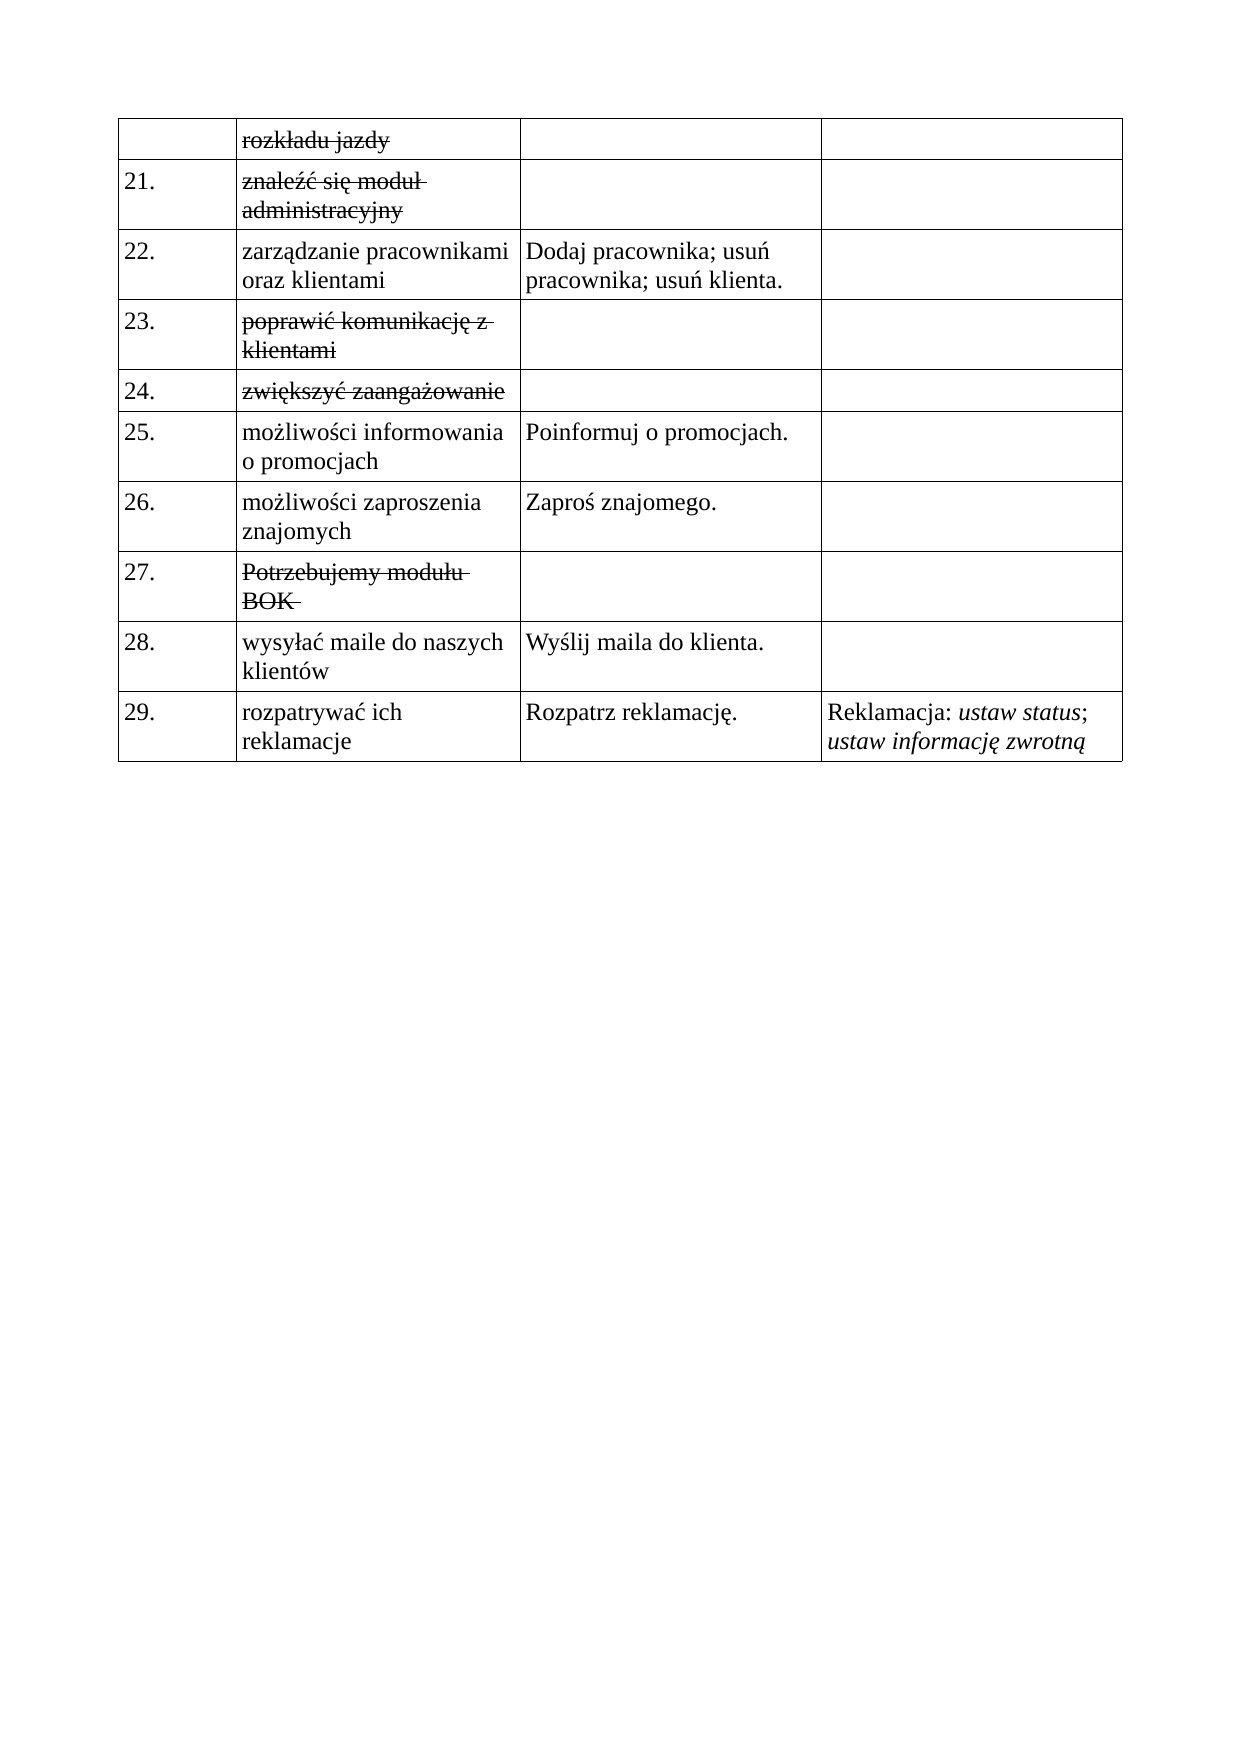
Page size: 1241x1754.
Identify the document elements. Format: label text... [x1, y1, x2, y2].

table_cell 27. [119, 552, 236, 621]
table_cell Dodaj pracownika; usuń pracownika; usuń klienta. [521, 230, 821, 299]
table_cell [521, 300, 821, 369]
table_cell 21. [119, 160, 236, 229]
table_cell 29. [119, 692, 236, 761]
table_cell [521, 552, 821, 621]
table_cell [119, 119, 236, 159]
table_cell możliwości zaproszenia znajomych [237, 482, 520, 551]
table_cell [822, 622, 1122, 691]
table_cell poprawić komunikację z klientami [237, 300, 520, 369]
table_cell [822, 160, 1122, 229]
table_cell rozkładu jazdy [237, 119, 520, 159]
table_cell Reklamacja: ustaw status; ustaw informację zwrotną [822, 692, 1122, 761]
table_cell rozpatrywać ich reklamacje [237, 692, 520, 761]
table_cell 26. [119, 482, 236, 551]
table_cell [521, 160, 821, 229]
table_cell [521, 119, 821, 159]
table_cell Potrzebujemy modułu BOK [237, 552, 520, 621]
table_cell 28. [119, 622, 236, 691]
table_cell [822, 370, 1122, 411]
table_cell [822, 552, 1122, 621]
table_cell znaleźć się moduł administracyjny [237, 160, 520, 229]
table_cell możliwości informowania o promocjach [237, 412, 520, 481]
table_cell [822, 119, 1122, 159]
table_cell [822, 230, 1122, 299]
table_cell Zaproś znajomego. [521, 482, 821, 551]
table_cell Poinformuj o promocjach. [521, 412, 821, 481]
table_cell [822, 412, 1122, 481]
table_cell zwiększyć zaangażowanie [237, 370, 520, 411]
table_cell 24. [119, 370, 236, 411]
table_cell Rozpatrz reklamację. [521, 692, 821, 761]
table_cell 25. [119, 412, 236, 481]
table_cell Wyślij maila do klienta. [521, 622, 821, 691]
table_cell [822, 482, 1122, 551]
table_cell 23. [119, 300, 236, 369]
table_cell 22. [119, 230, 236, 299]
table_cell [822, 300, 1122, 369]
table_cell wysyłać maile do naszych klientów [237, 622, 520, 691]
table_cell [521, 370, 821, 411]
table_cell zarządzanie pracownikami oraz klientami [237, 230, 520, 299]
